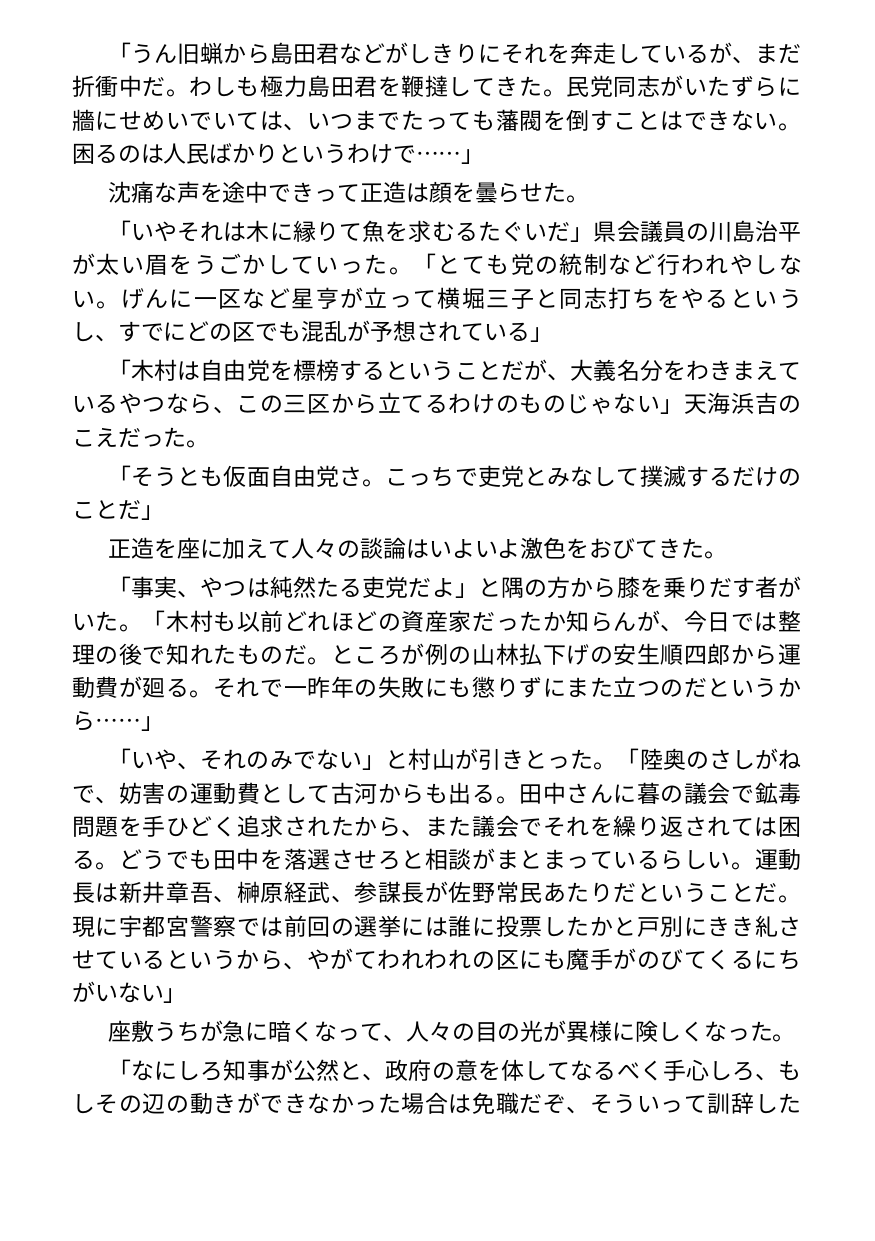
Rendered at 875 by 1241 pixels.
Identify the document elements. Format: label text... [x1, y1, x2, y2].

text 「なにしろ知事が公然と、政府の意を体してなるべく手心しろ、もしその辺の動きができなかった場合は免職だぞ、そういって訓辞した [72, 1053, 802, 1119]
text 「いやそれは木に縁りて魚を求むるたぐいだ」県会議員の川島治平が太い眉をうごかしていった。「とても党の統制など行われやしない。げんに一区など星亨が立って横堀三子と同志打ちをやるというし、すでにどの区でも混乱が予想されている」 [72, 214, 802, 347]
text 「うん旧蝋から島田君などがしきりにそれを奔走しているが、まだ折衝中だ。わしも極力島田君を鞭撻してきた。民党同志がいたずらに牆にせめいでいては、いつまでたっても藩閥を倒すことはできない。困るのは人民ばかりというわけで……」 [72, 36, 802, 169]
text 「そうとも仮面自由党さ。こっちで吏党とみなして撲滅するだけのことだ」 [72, 458, 802, 525]
text 「事実、やつは純然たる吏党だよ」と隅の方から膝を乗りだす者がいた。「木村も以前どれほどの資産家だったか知らんが、今日では整理の後で知れたものだ。ところが例の山林払下げの安生順四郎から運動費が廻る。それで一昨年の失敗にも懲りずにまた立つのだというから……」 [72, 570, 802, 736]
text 「いや、それのみでない」と村山が引きとった。「陸奥のさしがねで、妨害の運動費として古河からも出る。田中さんに暮の議会で鉱毒問題を手ひどく追求されたから、また議会でそれを繰り返されては困る。どうでも田中を落選させろと相談がまとまっているらしい。運動長は新井章吾、榊原経武、参謀長が佐野常民あたりだということだ。現に宇都宮警察では前回の選挙には誰に投票したかと戸別にきき糺させているというから、やがてわれわれの区にも魔手がのびてくるにちがいない」 [72, 742, 802, 1008]
text 「木村は自由党を標榜するということだが、大義名分をわきまえているやつなら、この三区から立てるわけのものじゃない」天海浜吉のこえだった。 [72, 353, 802, 453]
text 座敷うちが急に暗くなって、人々の目の光が異様に険しくなった。 [72, 1014, 802, 1047]
text 正造を座に加えて人々の談論はいよいよ激色をおびてきた。 [72, 531, 802, 564]
text 沈痛な声を途中できって正造は顔を曇らせた。 [72, 175, 802, 208]
